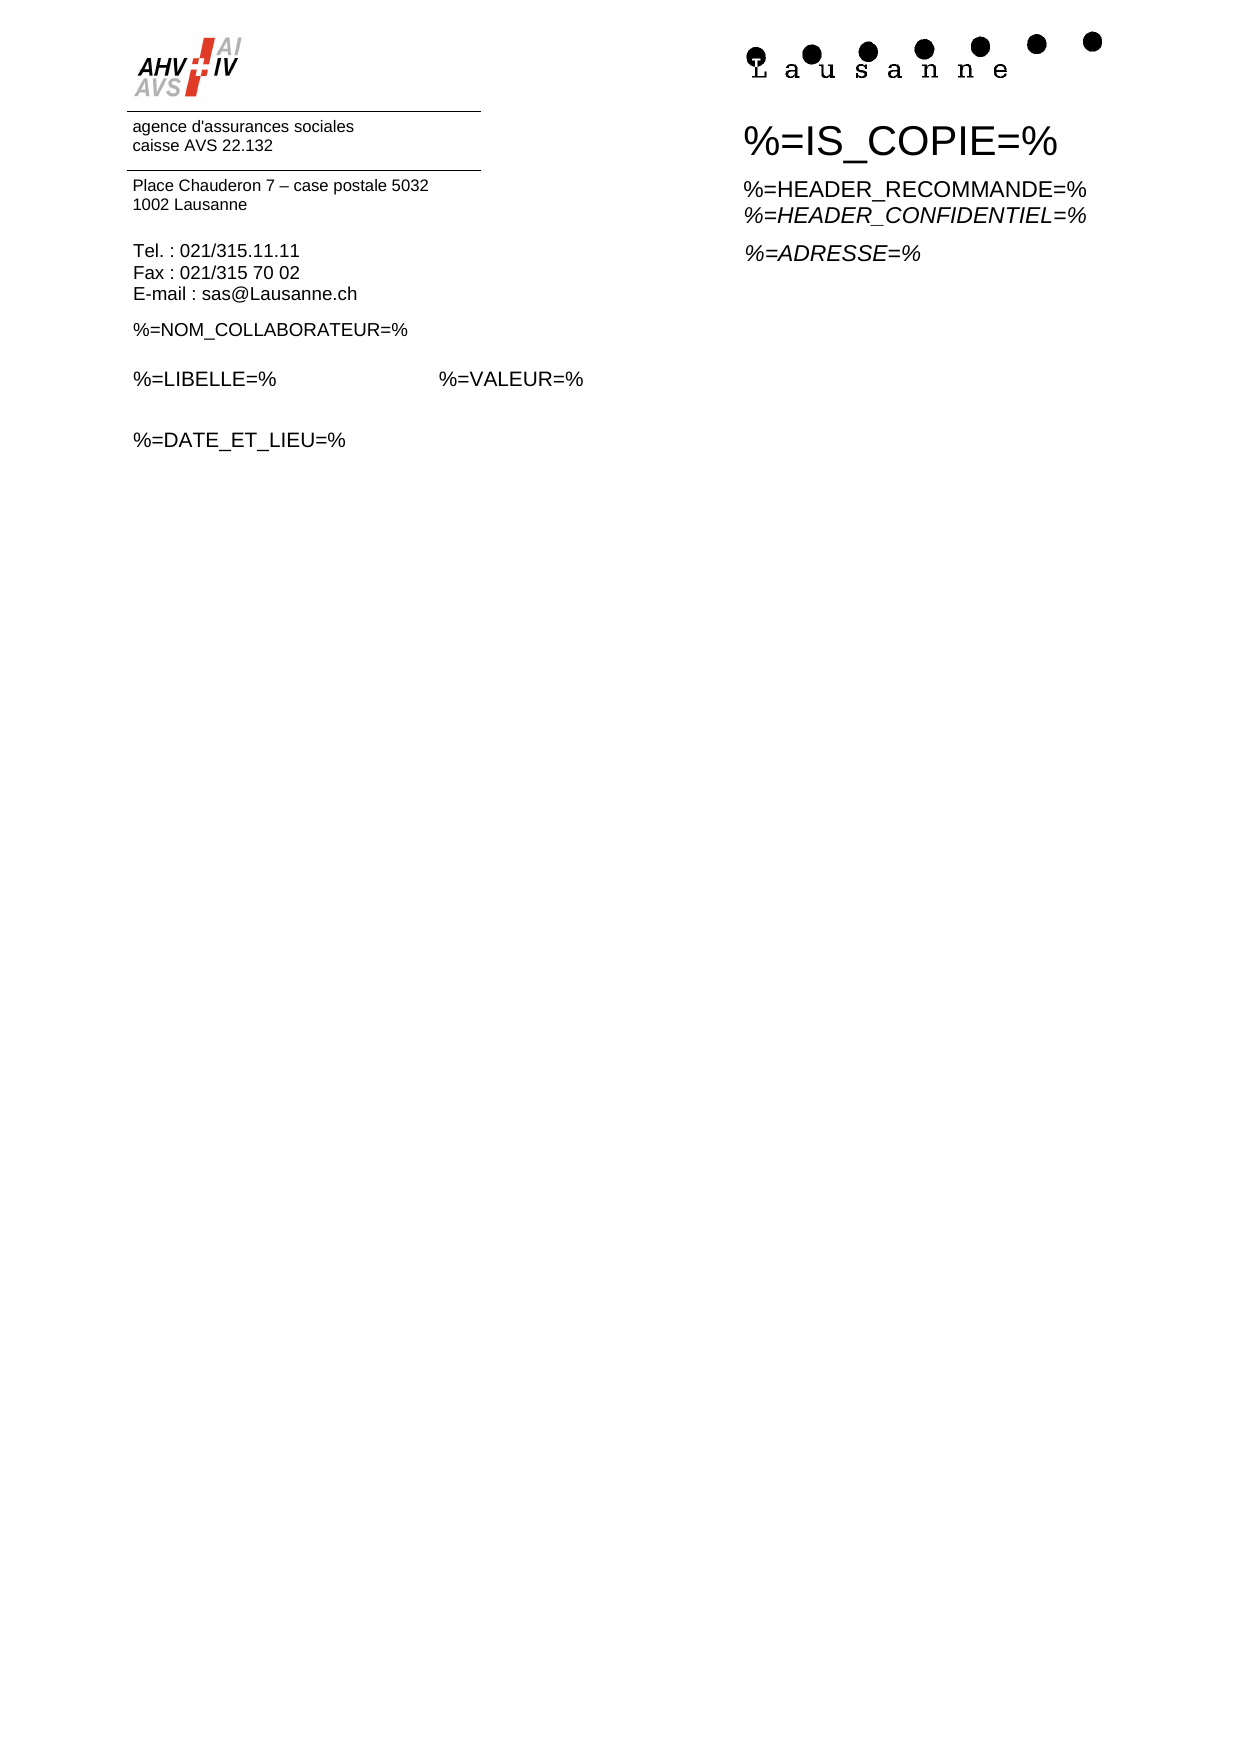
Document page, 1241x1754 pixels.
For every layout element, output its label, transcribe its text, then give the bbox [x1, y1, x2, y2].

table_header [481, 111, 737, 170]
table_cell [127, 396, 738, 422]
table_header %=IS_COPIE=% [738, 111, 1145, 170]
table_cell %=LIBELLE=% [127, 361, 432, 396]
table_cell [738, 422, 1146, 460]
picture [129, 30, 244, 102]
table_cell %=VALEUR=% [433, 361, 738, 396]
table_header Tel. : 021/315.11.11 Fax : 021/315 70 02 E-mail : sas@Lausanne.ch %=NOM_COLLABORATEUR=% [127, 234, 738, 361]
table_header Place Chauderon 7 – case postale 5032 1002 Lausanne [127, 171, 481, 234]
table_header %=HEADER_RECOMMANDE=% %=HEADER_CONFIDENTIEL=% [738, 170, 1145, 234]
table_header agence d'assurances sociales caisse AVS 22.132 [127, 112, 481, 170]
picture [738, 29, 1106, 82]
table_header [481, 170, 737, 234]
table_header %=ADRESSE=% [738, 234, 1146, 422]
table_cell %=DATE_ET_LIEU=% [127, 422, 738, 460]
